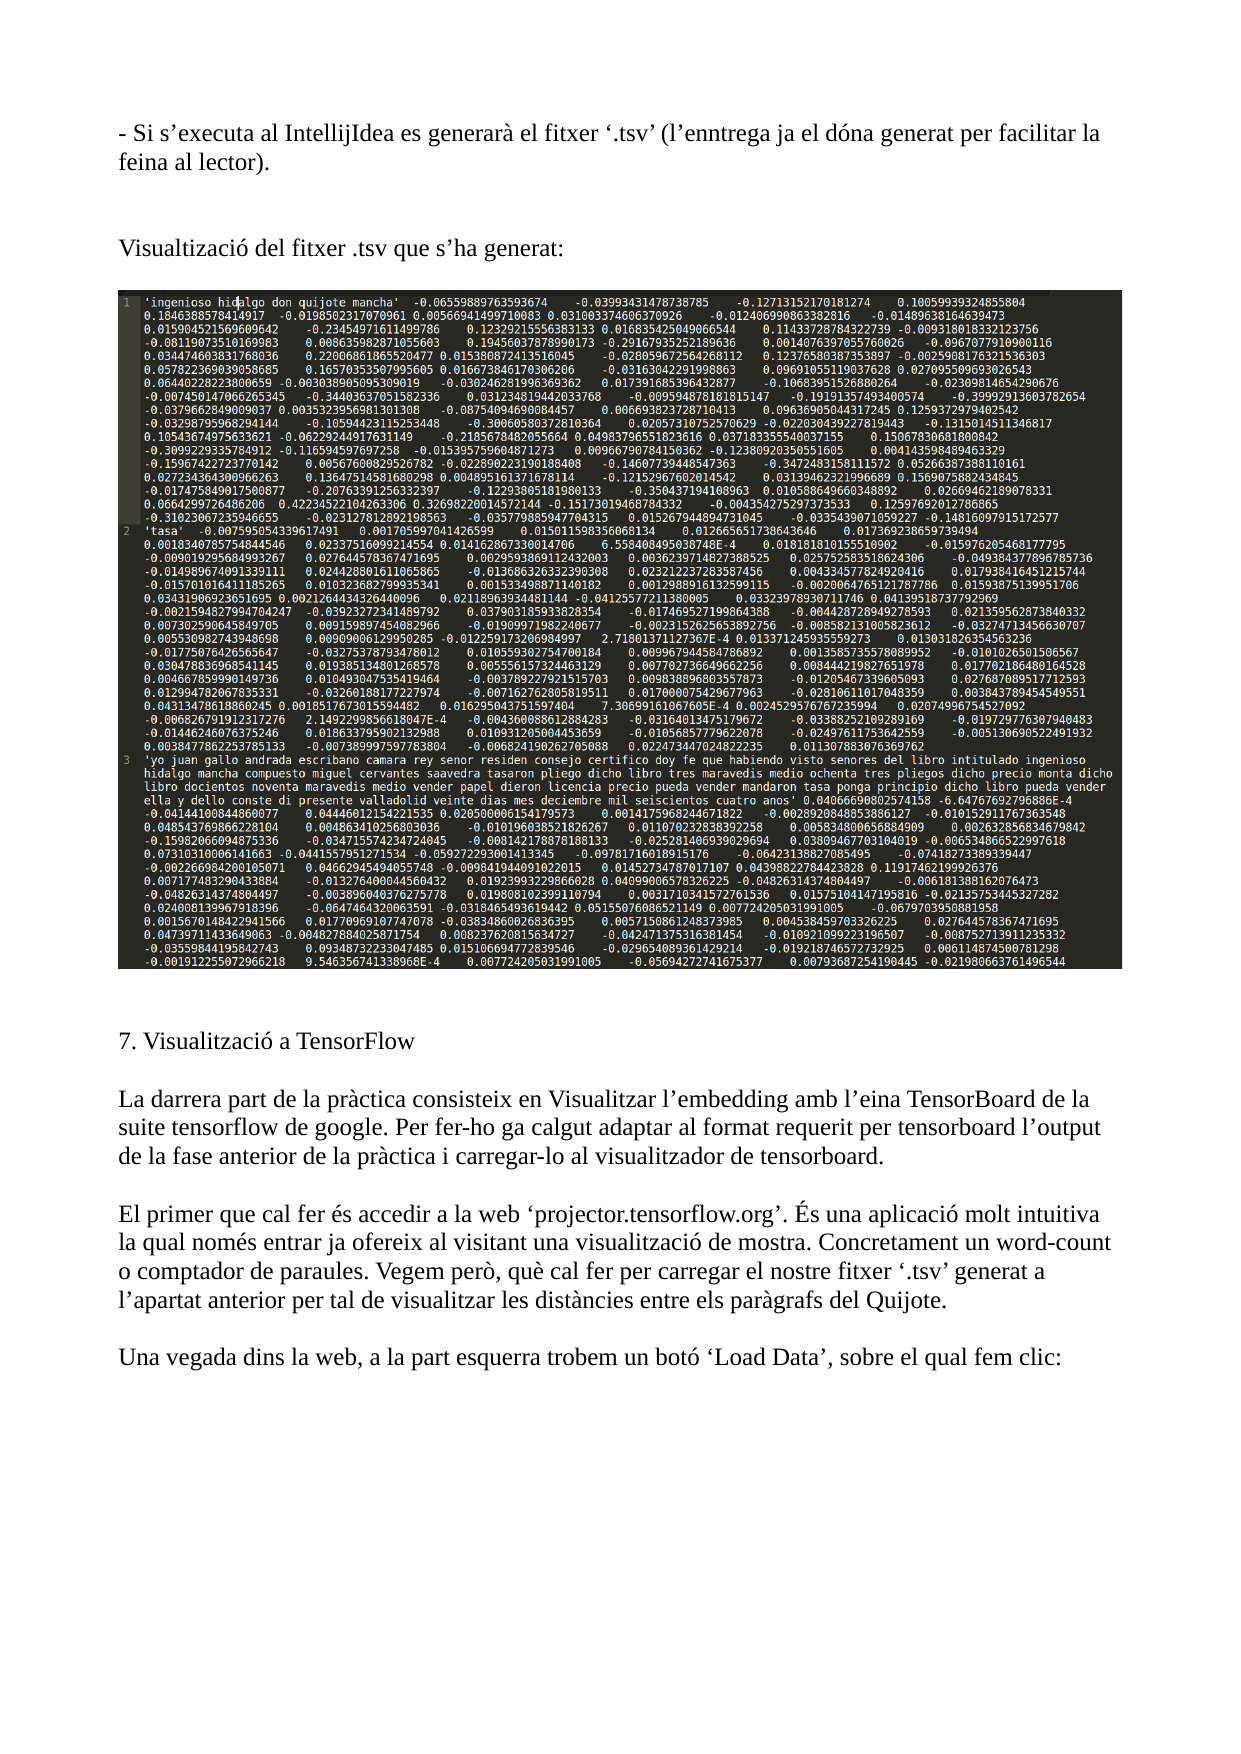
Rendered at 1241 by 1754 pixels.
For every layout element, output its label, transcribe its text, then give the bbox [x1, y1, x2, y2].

text Una vegada dins la web, a la part esquerra trobem un botó ‘Load Data’, sobre el qual fem clic: [118, 1342, 1122, 1371]
picture [118, 290, 1123, 969]
text El primer que cal fer és accedir a la web ‘projector.tensorflow.org’. És una aplicació molt intuitiva la qual només entrar ja ofereix al visitant una visualització de mostra. Concretament un word-count o comptador de paraules. Vegem però, què cal fer per carregar el nostre fitxer ‘.tsv’ generat a l’apartat anterior per tal de visualitzar les distàncies entre els paràgrafs del Quijote. [118, 1199, 1122, 1314]
text Visualtizació del fitxer .tsv que s’ha generat: [118, 233, 1122, 262]
text 7. Visualització a TensorFlow [118, 1026, 1122, 1055]
text - Si s’executa al IntellijIdea es generarà el fitxer ‘.tsv’ (l’enntrega ja el dóna generat per facilitar la feina al lector). [118, 118, 1122, 176]
text La darrera part de la pràctica consisteix en Visualitzar l’embedding amb l’eina TensorBoard de la suite tensorflow de google. Per fer-ho ga calgut adaptar al format requerit per tensorboard l’output de la fase anterior de la pràctica i carregar-lo al visualitzador de tensorboard. [118, 1084, 1122, 1170]
